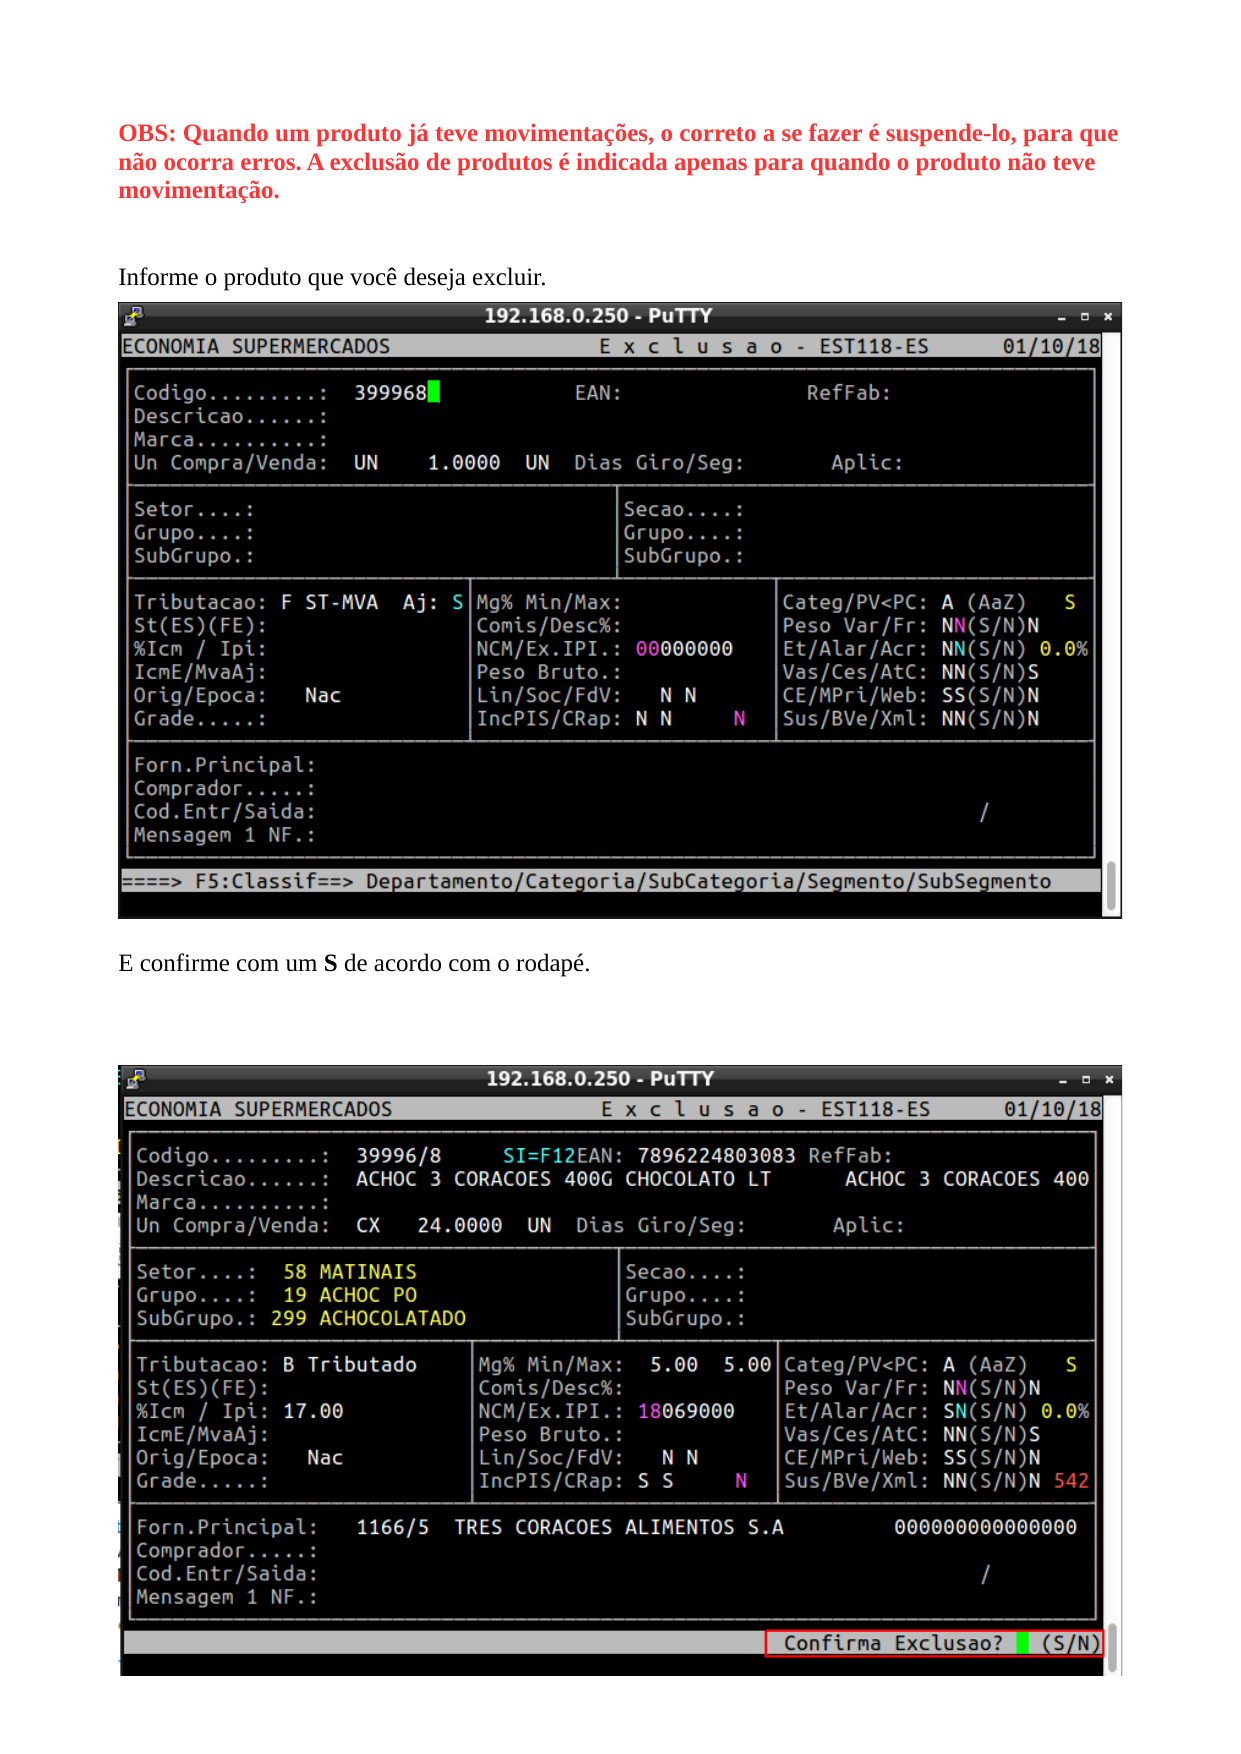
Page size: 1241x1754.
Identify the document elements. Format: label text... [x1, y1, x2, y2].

picture [118, 1065, 1123, 1676]
text E confirme com um S de acordo com o rodapé. [118, 948, 1122, 977]
text Informe o produto que você deseja excluir. [118, 262, 1122, 291]
picture [118, 302, 1123, 919]
text OBS: Quando um produto já teve movimentações, o correto a se fazer é suspende-lo, para que não ocorra erros. A exclusão de produtos é indicada apenas para quando o produto não teve movimentação. [118, 118, 1122, 204]
